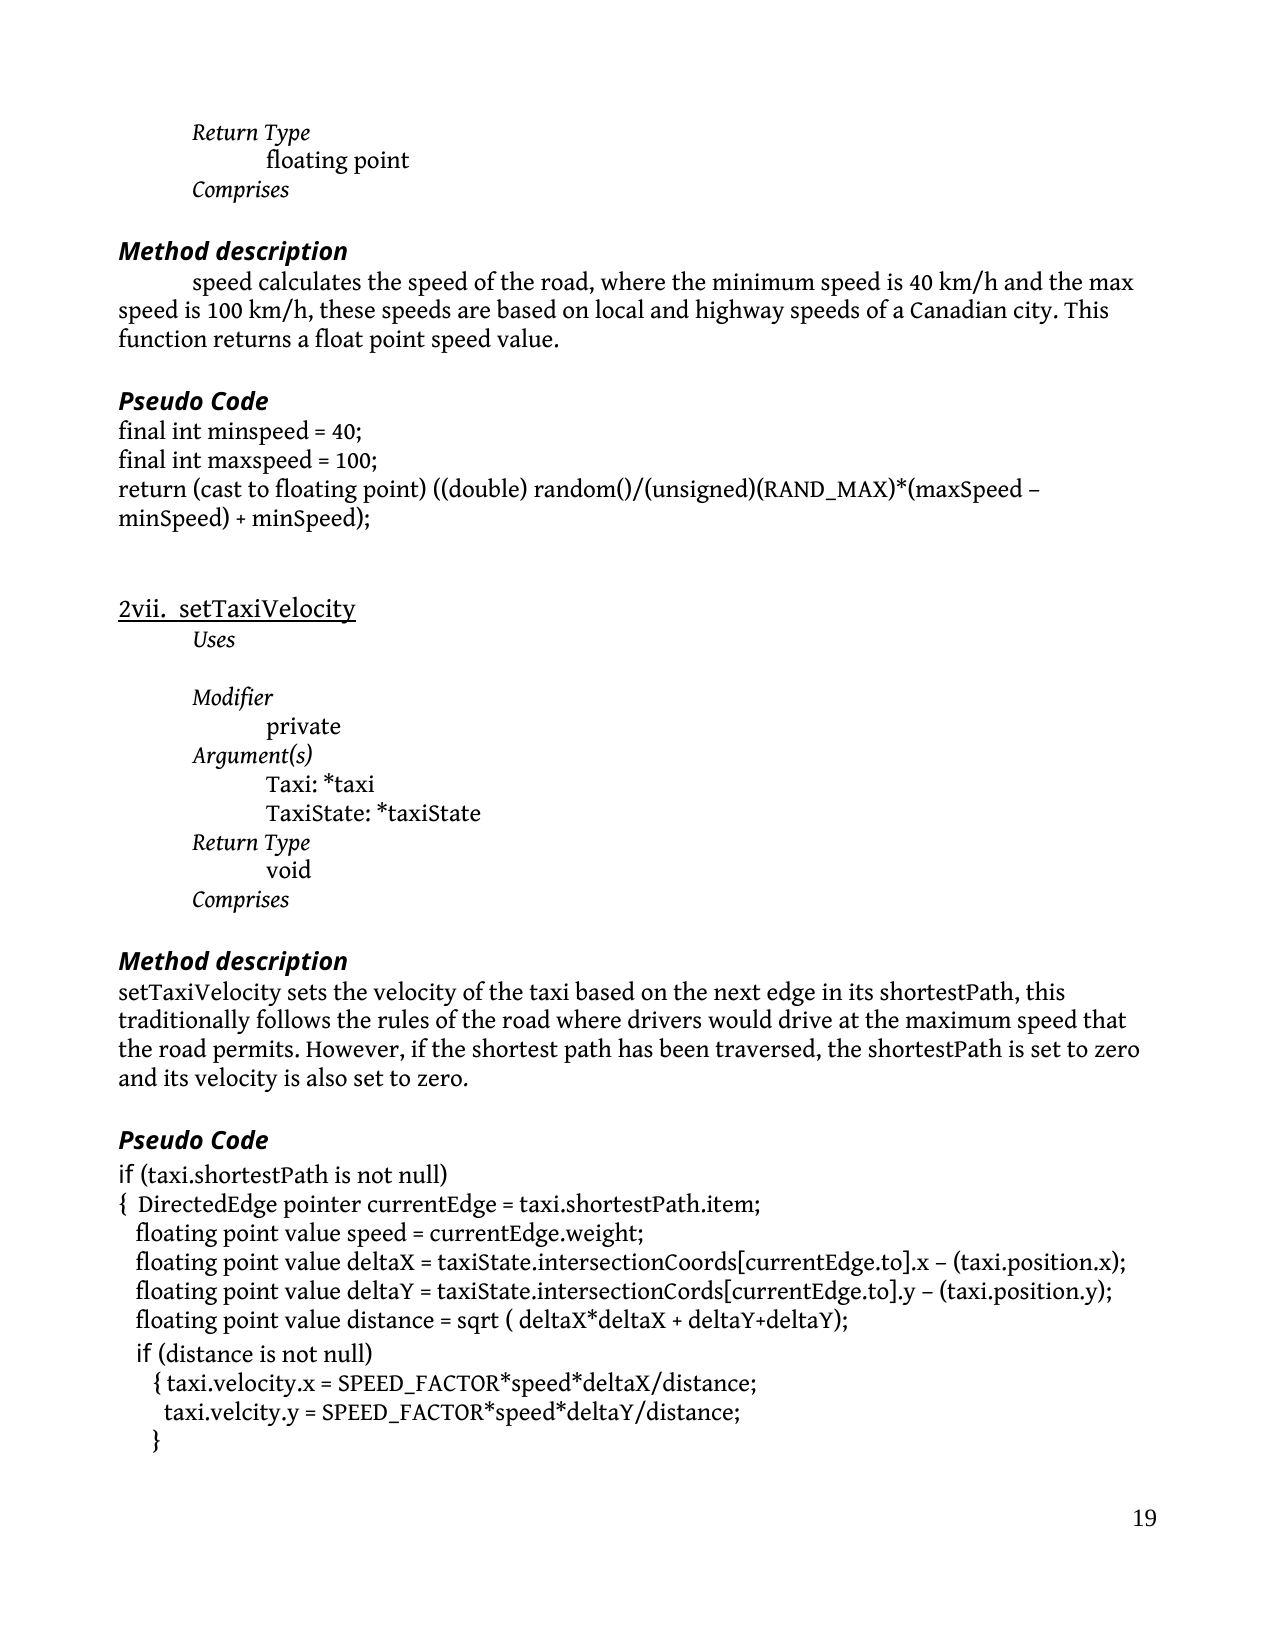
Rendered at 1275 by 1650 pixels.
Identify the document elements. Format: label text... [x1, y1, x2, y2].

text floating point value speed = currentEdge.weight; [118, 1220, 1157, 1249]
text Method description [118, 234, 1157, 268]
text floating point value distance = sqrt ( deltaX*deltaX + deltaY+deltaY); [118, 1307, 1157, 1336]
text if (taxi.shortestPath is not null) [118, 1157, 1157, 1191]
text Pseudo Code [118, 384, 1157, 418]
text Comprises [118, 176, 1157, 205]
text Taxi: *taxi [118, 770, 1157, 799]
text } [118, 1428, 1157, 1457]
text 2vii. setTaxiVelocity [118, 594, 1157, 625]
text Argument(s) [118, 741, 1157, 770]
text if (distance is not null) [118, 1336, 1157, 1370]
text Return Type [118, 828, 1157, 857]
text floating point value deltaX = taxiState.intersectionCoords[currentEdge.to].x – (taxi.position.x); [118, 1249, 1157, 1278]
text setTaxiVelocity sets the velocity of the taxi based on the next edge in its shortestPath, this traditionally follows the rules of the road where drivers would drive at the maximum speed that the road permits. However, if the shortest path has been traversed, the shortestPath is set to zero and its velocity is also set to zero. [118, 978, 1157, 1094]
text Return Type [118, 118, 1157, 147]
text void [118, 857, 1157, 886]
text final int minspeed = 40; [118, 418, 1157, 447]
text { taxi.velocity.x = SPEED_FACTOR*speed*deltaX/distance; [118, 1370, 1157, 1399]
text floating point value deltaY = taxiState.intersectionCords[currentEdge.to].y – (taxi.position.y); [118, 1278, 1157, 1307]
text Modifier [118, 683, 1157, 712]
text final int maxspeed = 100; [118, 447, 1157, 476]
text private [118, 712, 1157, 741]
text speed calculates the speed of the road, where the minimum speed is 40 km/h and the max speed is 100 km/h, these speeds are based on local and highway speeds of a Canadian city. This function returns a float point speed value. [118, 268, 1157, 355]
text Pseudo Code [118, 1123, 1157, 1157]
text return (cast to floating point) ((double) random()/(unsigned)(RAND_MAX)*(maxSpeed – minSpeed) + minSpeed); [118, 476, 1157, 534]
text Uses [118, 625, 1157, 654]
text TaxiState: *taxiState [118, 799, 1157, 828]
text Method description [118, 944, 1157, 978]
text floating point [118, 147, 1157, 176]
text taxi.velcity.y = SPEED_FACTOR*speed*deltaY/distance; [118, 1399, 1157, 1428]
text Comprises [118, 886, 1157, 915]
text { DirectedEdge pointer currentEdge = taxi.shortestPath.item; [118, 1191, 1157, 1220]
